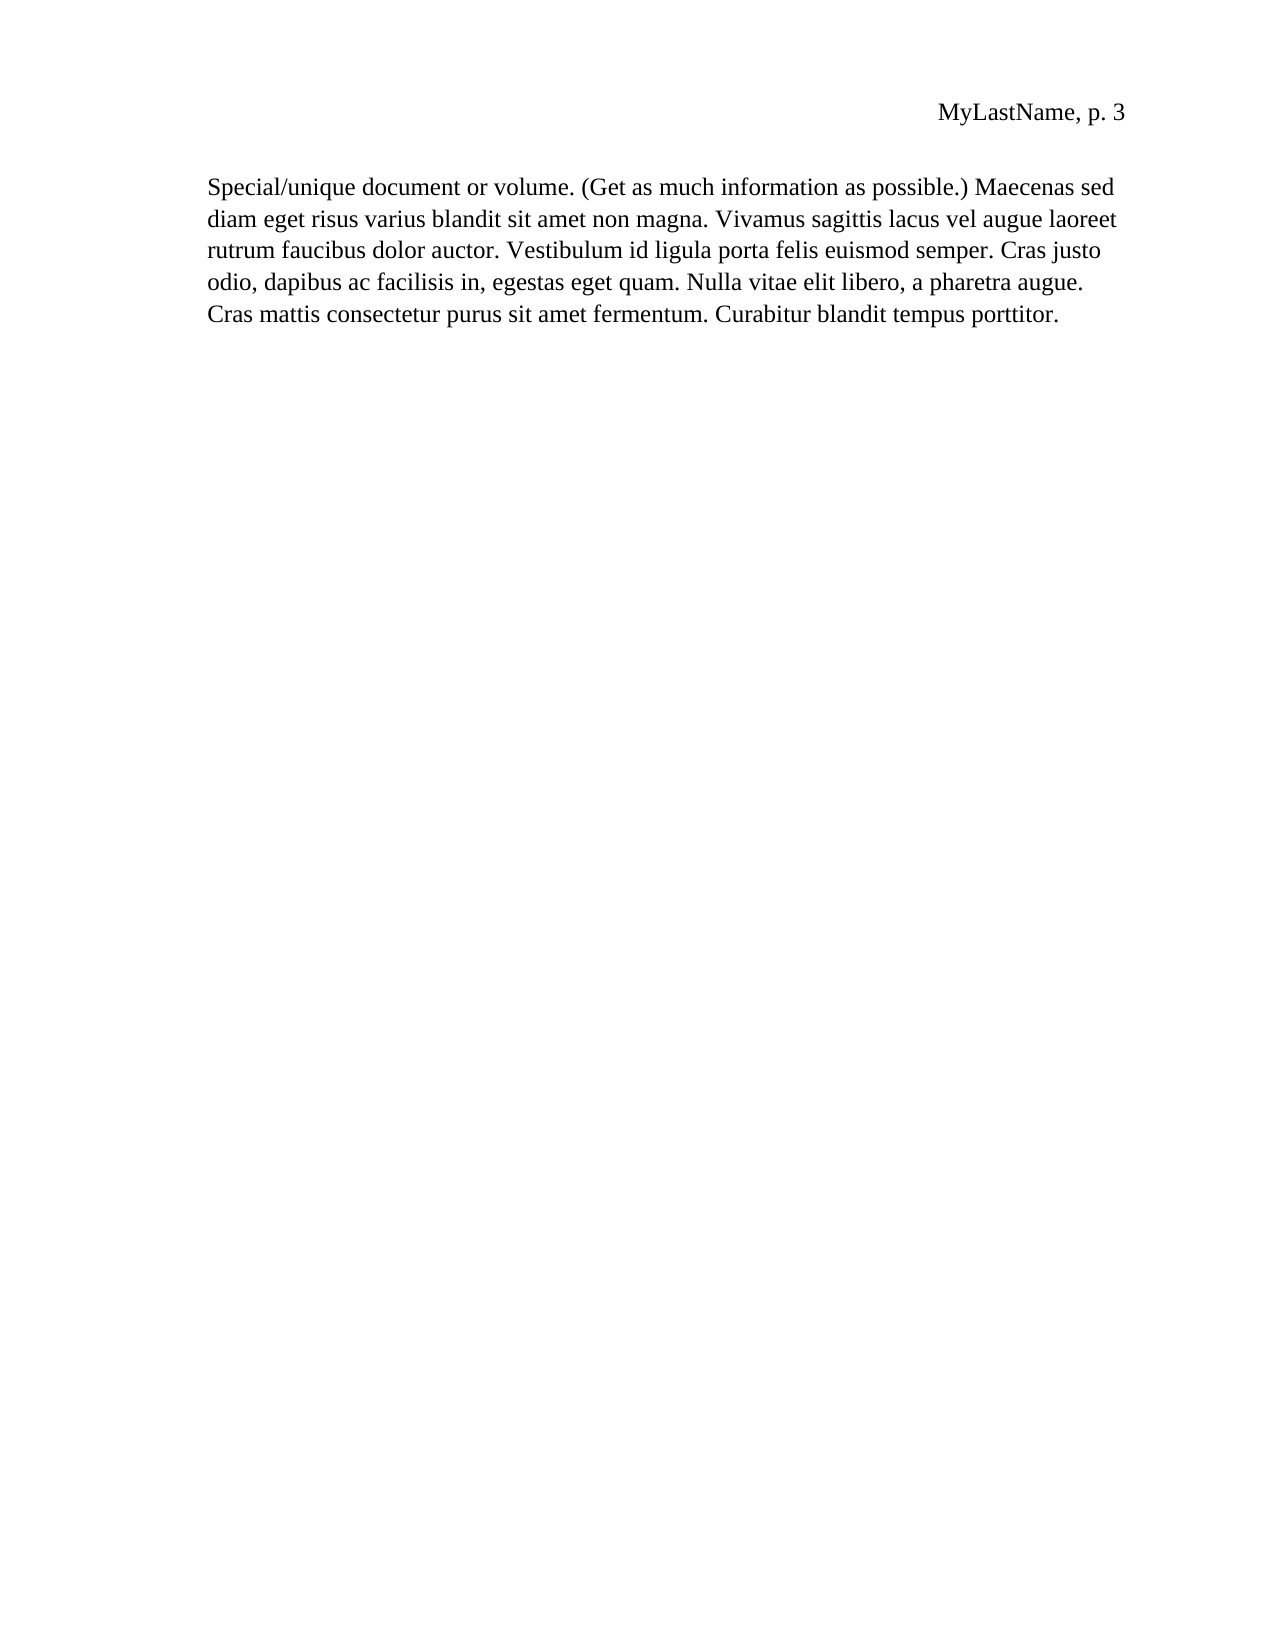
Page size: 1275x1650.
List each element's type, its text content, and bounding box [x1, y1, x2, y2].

text Special/unique document or volume. (Get as much information as possible.) Maecenas sed diam eget risus varius blandit sit amet non magna. Vivamus sagittis lacus vel augue laoreet rutrum faucibus dolor auctor. Vestibulum id ligula porta felis euismod semper. Cras justo odio, dapibus ac facilisis in, egestas eget quam. Nulla vitae elit libero, a pharetra augue. Cras mattis consectetur purus sit amet fermentum. Curabitur blandit tempus porttitor. [207, 172, 1125, 327]
